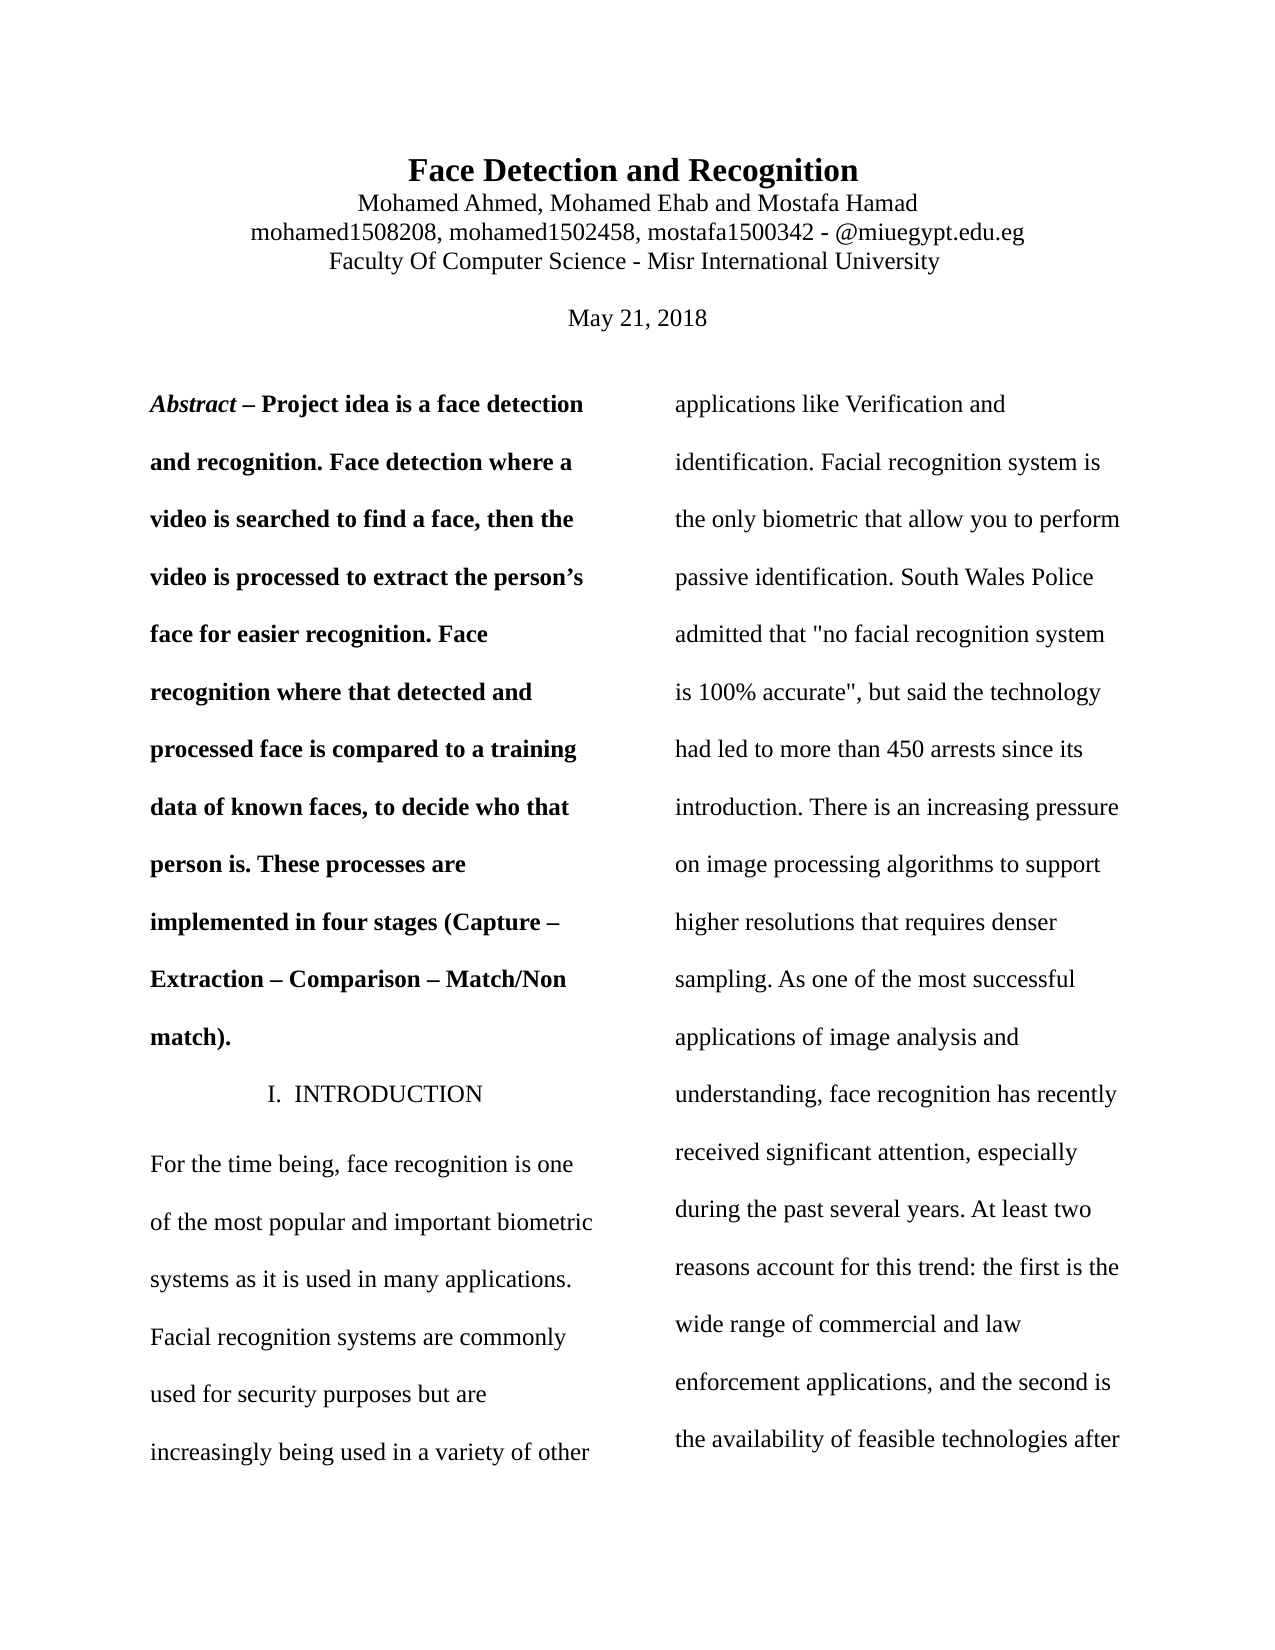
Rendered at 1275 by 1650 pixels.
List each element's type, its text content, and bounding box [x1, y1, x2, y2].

text Mohamed Ahmed, Mohamed Ehab and Mostafa Hamad [150, 188, 1125, 217]
text Faculty Of Computer Science - Misr International University [150, 246, 1125, 274]
text I. INTRODUCTION [150, 1079, 600, 1108]
text applications like Verification and identification. Facial recognition system is the only biometric that allow you to perform passive identification. South Wales Police admitted that "no facial recognition system is 100% accurate", but said the technology had led to more than 450 arrests since its introduction. There is an increasing pressure on image processing algorithms to support higher resolutions that requires denser sampling. As one of the most successful applications of image analysis and understanding, face recognition has recently received significant attention, especially during the past several years. At least two reasons account for this trend: the first is the wide range of commercial and law enforcement applications, and the second is the availability of feasible technologies after [675, 389, 1125, 1453]
text Face Detection and Recognition [150, 150, 1125, 188]
text mohamed1508208, mohamed1502458, mostafa1500342 - @miuegypt.edu.eg [150, 217, 1125, 246]
text May 21, 2018 [150, 303, 1125, 332]
text For the time being, face recognition is one of the most popular and important biometric systems as it is used in many applications. Facial recognition systems are commonly used for security purposes but are increasingly being used in a variety of other [150, 1149, 600, 1466]
text Abstract – Project idea is a face detection and recognition. Face detection where a video is searched to find a face, then the video is processed to extract the person’s face for easier recognition. Face recognition where that detected and processed face is compared to a training data of known faces, to decide who that person is. These processes are implemented in four stages (Capture – Extraction – Comparison – Match/Non match). [150, 389, 600, 1051]
